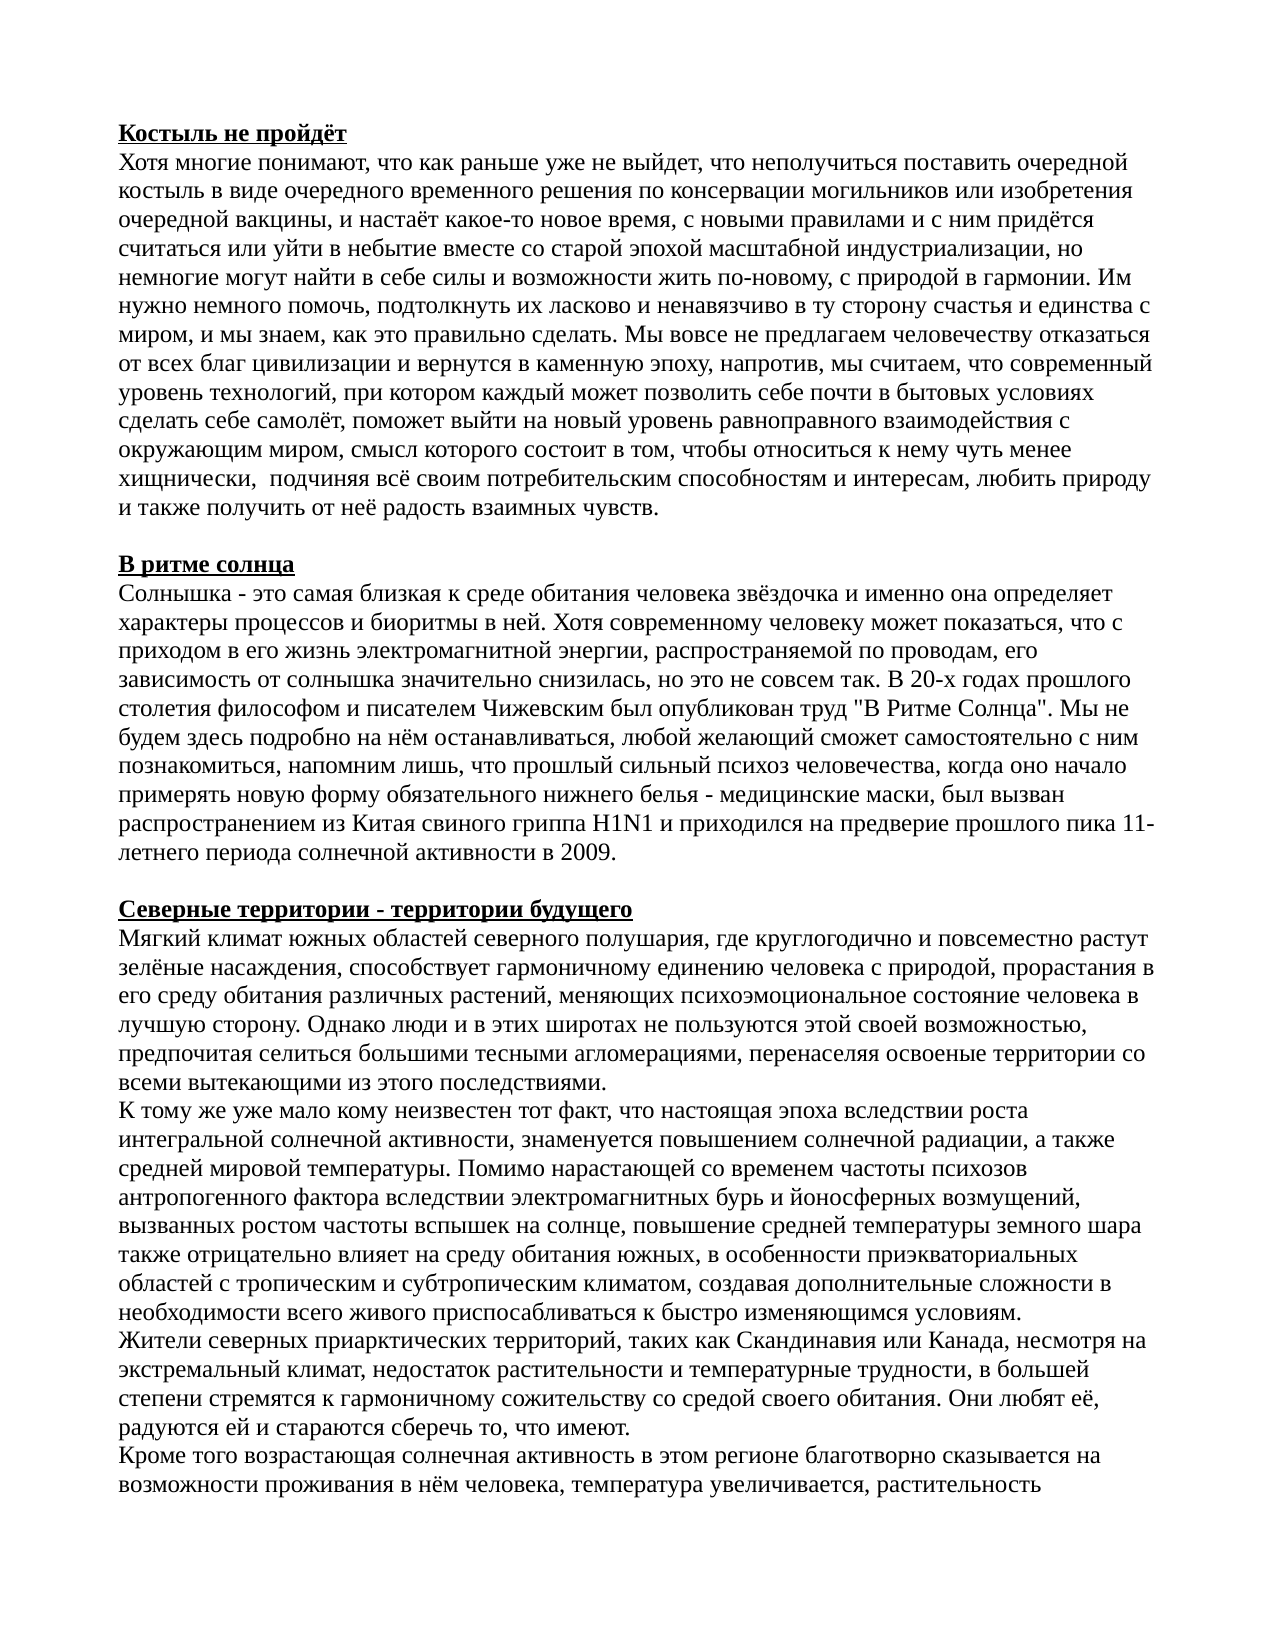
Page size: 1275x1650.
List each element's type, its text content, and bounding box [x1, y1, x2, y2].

text Солнышка - это самая близкая к среде обитания человека звёздочка и именно она определяет характеры процессов и биоритмы в ней. Хотя современному человеку может показаться, что с приходом в его жизнь электромагнитной энергии, распространяемой по проводам, его зависимость от солнышка значительно снизилась, но это не совсем так. В 20-х годах прошлого столетия философом и писателем Чижевским был опубликован труд "В Ритме Солнца". Мы не будем здесь подробно на нём останавливаться, любой желающий сможет самостоятельно с ним познакомиться, напомним лишь, что прошлый сильный психоз человечества, когда оно начало примерять новую форму обязательного нижнего белья - медицинские маски, был вызван распространением из Китая свиного гриппа H1N1 и приходился на предверие прошлого пика 11-летнего периода солнечной активности в 2009. [118, 578, 1157, 866]
text Хотя многие понимают, что как раньше уже не выйдет, что неполучиться поставить очередной костыль в виде очередного временного решения по консервации могильников или изобретения очередной вакцины, и настаёт какое-то новое время, с новыми правилами и с ним придётся считаться или уйти в небытие вместе со старой эпохой масштабной индустриализации, но немногие могут найти в себе силы и возможности жить по-новому, с природой в гармонии. Им нужно немного помочь, подтолкнуть их ласково и ненавязчиво в ту сторону счастья и единства с миром, и мы знаем, как это правильно сделать. Мы вовсе не предлагаем человечеству отказаться от всех благ цивилизации и вернутся в каменную эпоху, напротив, мы считаем, что современный уровень технологий, при котором каждый может позволить себе почти в бытовых условиях сделать себе самолёт, поможет выйти на новый уровень равноправного взаимодействия с окружающим миром, смысл которого состоит в том, чтобы относиться к нему чуть менее хищнически, подчиняя всё своим потребительским способностям и интересам, любить природу и также получить от неё радость взаимных чувств. [118, 147, 1157, 521]
text Мягкий климат южных областей северного полушария, где круглогодично и повсеместно растут зелёные насаждения, способствует гармоничному единению человека с природой, прорастания в его среду обитания различных растений, меняющих психоэмоциональное состояние человека в лучшую сторону. Однако люди и в этих широтах не пользуются этой своей возможностью, предпочитая селиться большими тесными агломерациями, перенаселяя освоеные территории со всеми вытекающими из этого последствиями. [118, 923, 1157, 1096]
text Костыль не пройдёт [118, 118, 1157, 147]
text Северные территории - территории будущего [118, 894, 1157, 923]
text Жители северных приарктических территорий, таких как Скандинавия или Канада, несмотря на экстремальный климат, недостаток растительности и температурные трудности, в большей степени стремятся к гармоничному сожительству со средой своего обитания. Они любят её, радуются ей и стараются сберечь то, что имеют. [118, 1326, 1157, 1441]
text В ритме солнца [118, 549, 1157, 578]
text Кроме того возрастающая солнечная активность в этом регионе благотворно сказывается на возможности проживания в нём человека, температура увеличивается, растительность [118, 1441, 1157, 1498]
text К тому же уже мало кому неизвестен тот факт, что настоящая эпоха вследствии роста интегральной солнечной активности, знаменуется повышением солнечной радиации, а также средней мировой температуры. Помимо нарастающей со временем частоты психозов антропогенного фактора вследствии электромагнитных бурь и йоносферных возмущений, вызванных ростом частоты вспышек на солнце, повышение средней температуры земного шара также отрицательно влияет на среду обитания южных, в особенности приэкваториальных областей с тропическим и субтропическим климатом, создавая дополнительные сложности в необходимости всего живого приспосабливаться к быстро изменяющимся условиям. [118, 1096, 1157, 1326]
